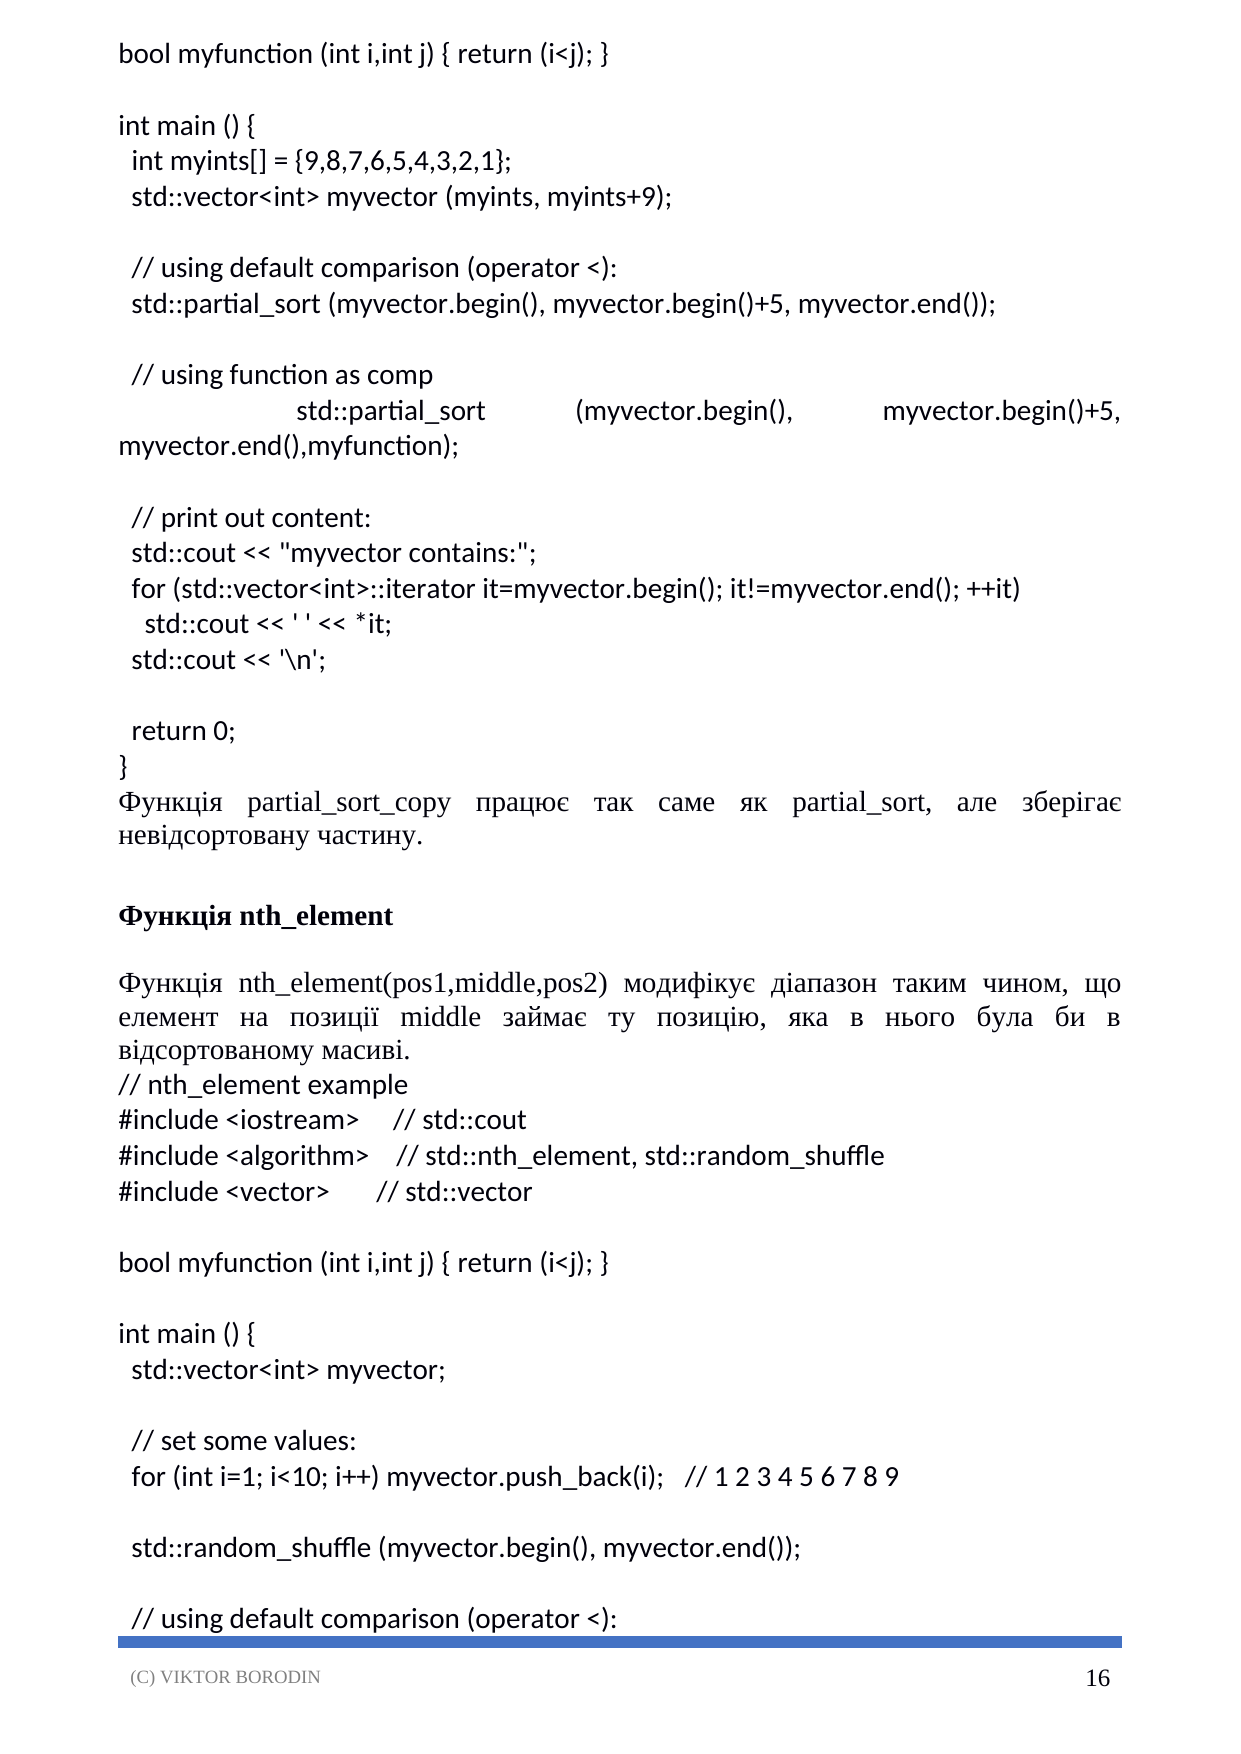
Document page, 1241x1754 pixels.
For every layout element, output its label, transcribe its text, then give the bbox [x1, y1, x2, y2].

text std::partial_sort (myvector.begin(), myvector.begin()+5, myvector.end()); [118, 285, 1122, 321]
text #include <vector> // std::vector [118, 1173, 1122, 1208]
text // set some values: [118, 1422, 1122, 1458]
text return 0; [118, 712, 1122, 748]
text // using default comparison (operator <): [118, 249, 1122, 285]
text std::cout << "myvector contains:"; [118, 534, 1122, 570]
text bool myfunction (int i,int j) { return (i<j); } [118, 1244, 1122, 1279]
text // print out content: [118, 499, 1122, 534]
text // using default comparison (operator <): [118, 1600, 1122, 1636]
subtitle Функція partial_sort_copy працює так саме як partial_sort, але зберігає невідсортовану частину. [118, 784, 1122, 851]
text // nth_element example [118, 1066, 1122, 1101]
text Функція nth_element [118, 898, 1122, 932]
text for (int i=1; i<10; i++) myvector.push_back(i); // 1 2 3 4 5 6 7 8 9 [118, 1458, 1122, 1493]
text #include <algorithm> // std::nth_element, std::random_shuffle [118, 1137, 1122, 1173]
text std::cout << '\n'; [118, 641, 1122, 677]
text int main () { [118, 107, 1122, 142]
text bool myfunction (int i,int j) { return (i<j); } [118, 36, 1122, 71]
text // using function as comp [118, 356, 1122, 392]
text std::vector<int> myvector (myints, myints+9); [118, 178, 1122, 214]
text } [118, 748, 1122, 784]
text int main () { [118, 1315, 1122, 1351]
text #include <iostream> // std::cout [118, 1101, 1122, 1137]
text for (std::vector<int>::iterator it=myvector.begin(); it!=myvector.end(); ++it) [118, 570, 1122, 606]
text std::random_shuffle (myvector.begin(), myvector.end()); [118, 1529, 1122, 1564]
text std::vector<int> myvector; [118, 1351, 1122, 1386]
subtitle Функція nth_element(pos1,middle,pos2) модифікує діапазон таким чином, що елемент на позиції middle займає ту позицію, яка в нього була би в відсортованому масиві. [118, 965, 1122, 1066]
text std::cout << ' ' << *it; [118, 606, 1122, 641]
text std::partial_sort (myvector.begin(), myvector.begin()+5, myvector.end(),myfunction); [118, 392, 1122, 463]
text int myints[] = {9,8,7,6,5,4,3,2,1}; [118, 142, 1122, 178]
